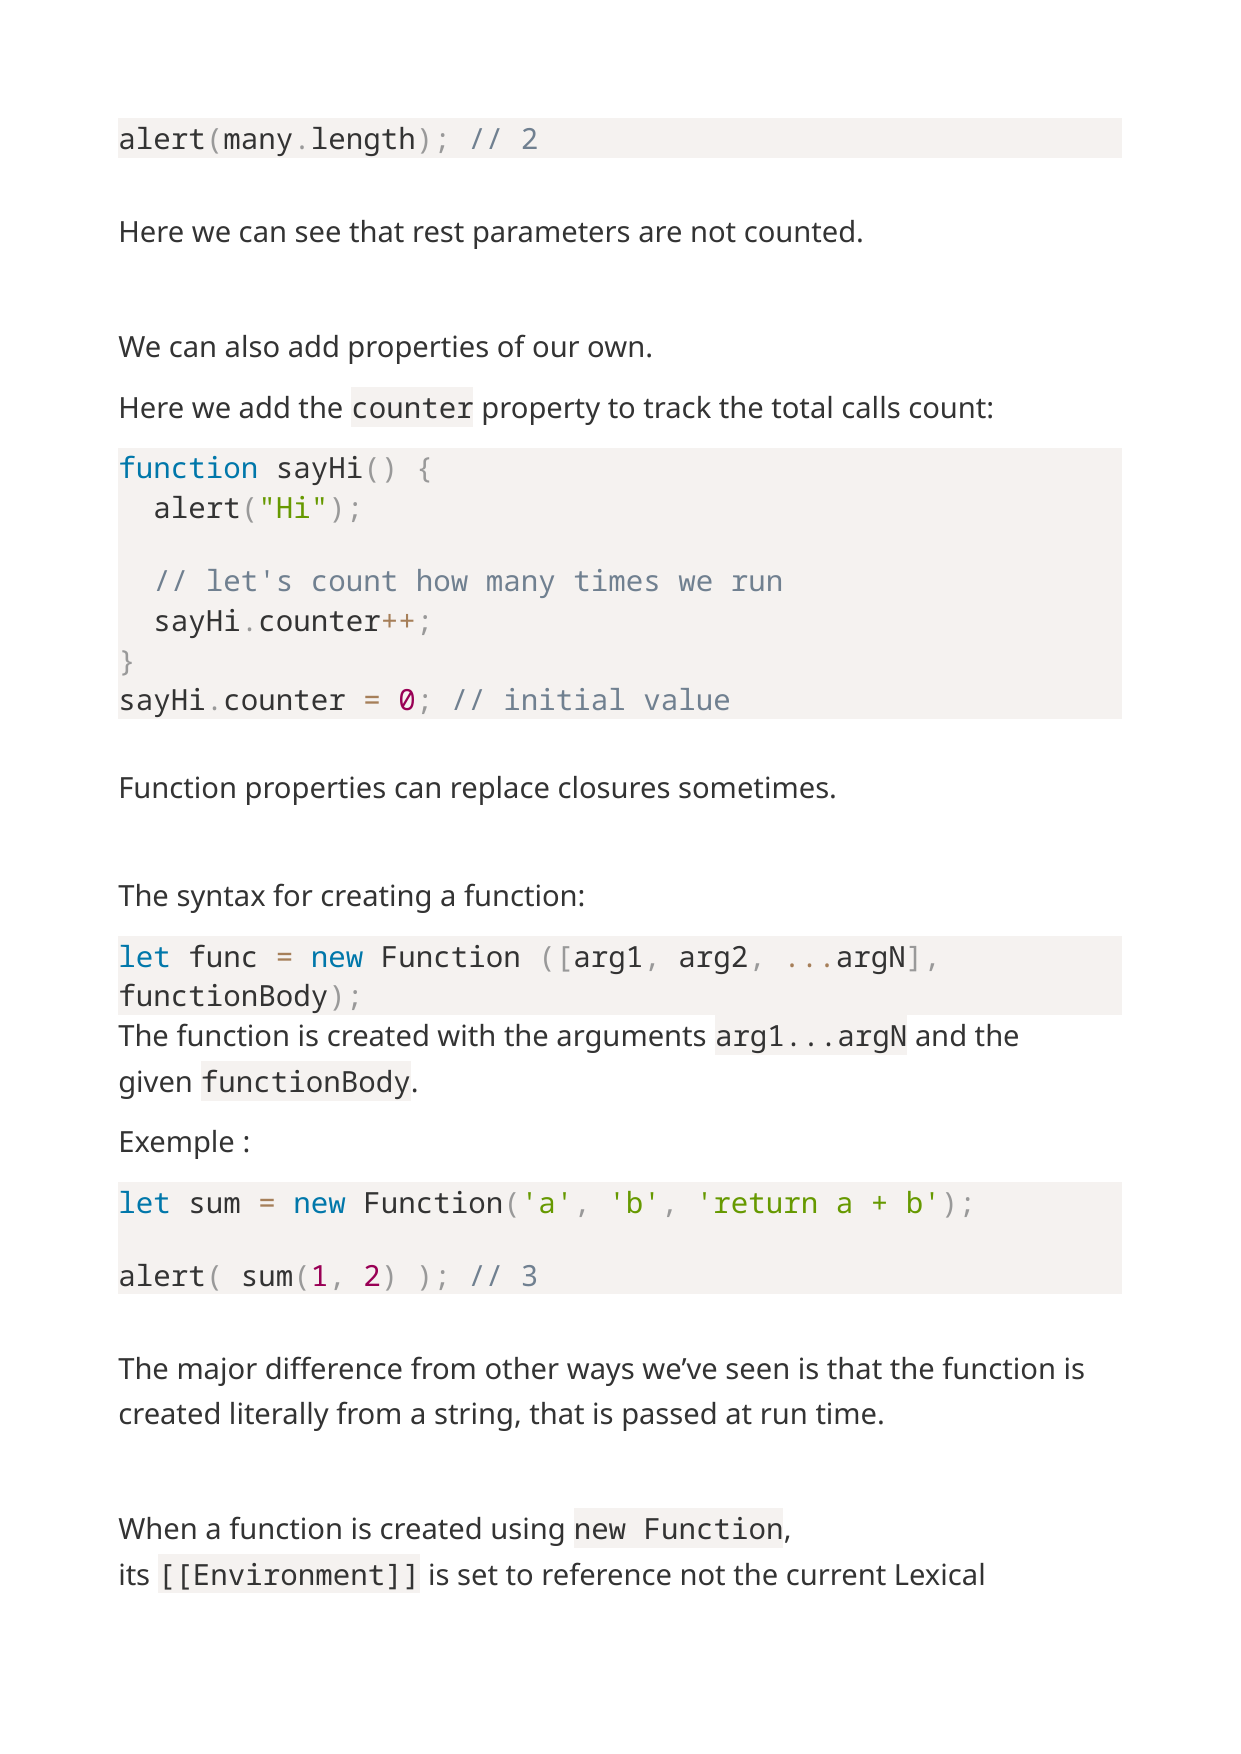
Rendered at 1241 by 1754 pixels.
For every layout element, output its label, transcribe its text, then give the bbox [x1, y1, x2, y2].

text Here we can see that rest parameters are not counted. [118, 212, 1122, 251]
text function sayHi() { [118, 448, 1122, 487]
text The function is created with the arguments arg1...argN and the given functionBody. [118, 1015, 1122, 1101]
text The syntax for creating a function: [118, 875, 1122, 915]
text let func = new Function ([arg1, arg2, ...argN], functionBody); [118, 936, 1122, 1015]
text sayHi.counter = 0; // initial value [118, 680, 1122, 719]
text alert(many.length); // 2 [118, 118, 1122, 158]
text Exemple : [118, 1121, 1122, 1161]
text alert( sum(1, 2) ); // 3 [118, 1255, 1122, 1294]
text Function properties can replace closures sometimes. [118, 767, 1122, 807]
text sayHi.counter++; [118, 600, 1122, 640]
text We can also add properties of our own. [118, 326, 1122, 366]
text alert("Hi"); [118, 487, 1122, 527]
text let sum = new Function('a', 'b', 'return a + b'); [118, 1182, 1122, 1222]
text } [118, 640, 1122, 680]
text When a function is created using new Function, its [[Environment]] is set to reference not the current Lexical [118, 1508, 1122, 1593]
text The major difference from other ways we’ve seen is that the function is created literally from a string, that is passed at run time. [118, 1348, 1122, 1433]
text Here we add the counter property to track the total calls count: [118, 387, 1122, 427]
text // let's count how many times we run [118, 560, 1122, 600]
